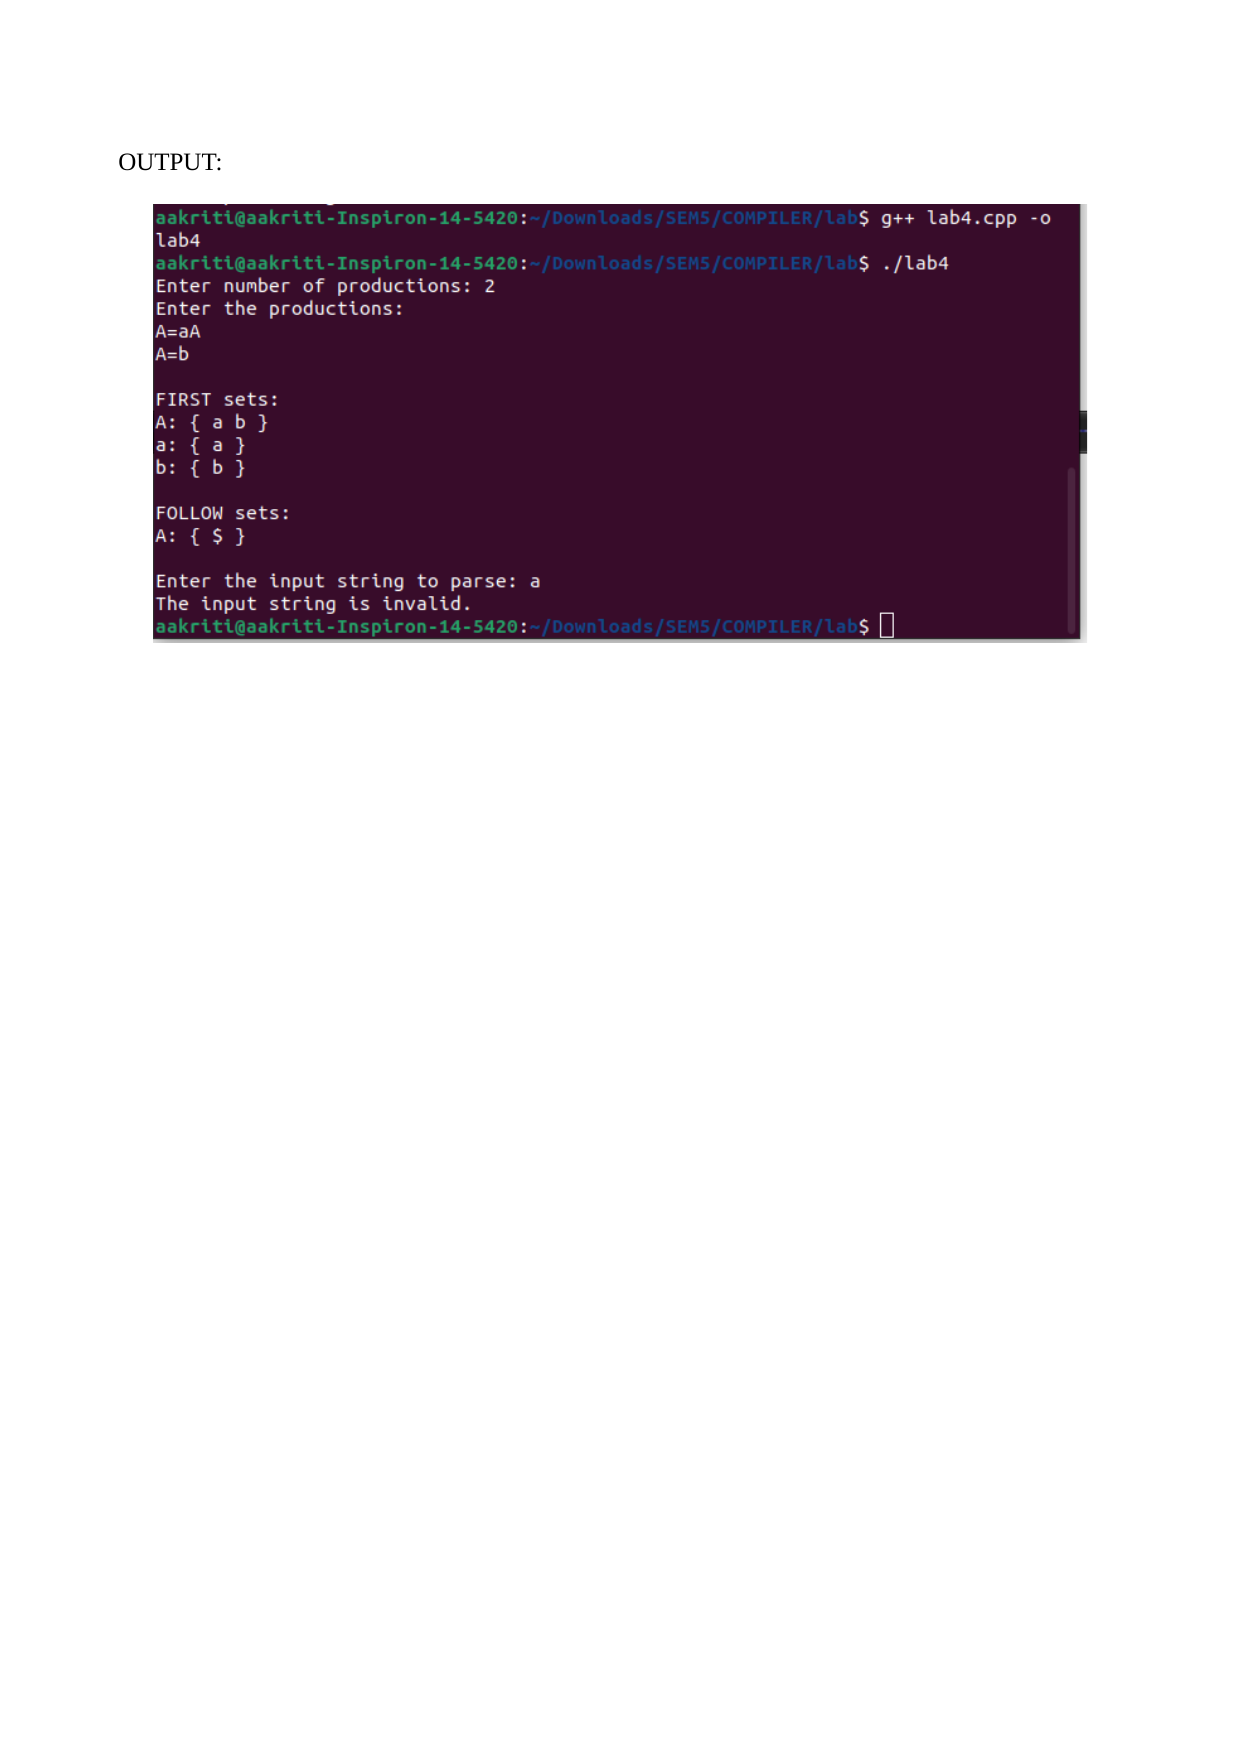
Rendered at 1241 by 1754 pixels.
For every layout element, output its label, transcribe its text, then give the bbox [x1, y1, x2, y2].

picture [153, 204, 1088, 643]
text OUTPUT: [118, 147, 1122, 176]
